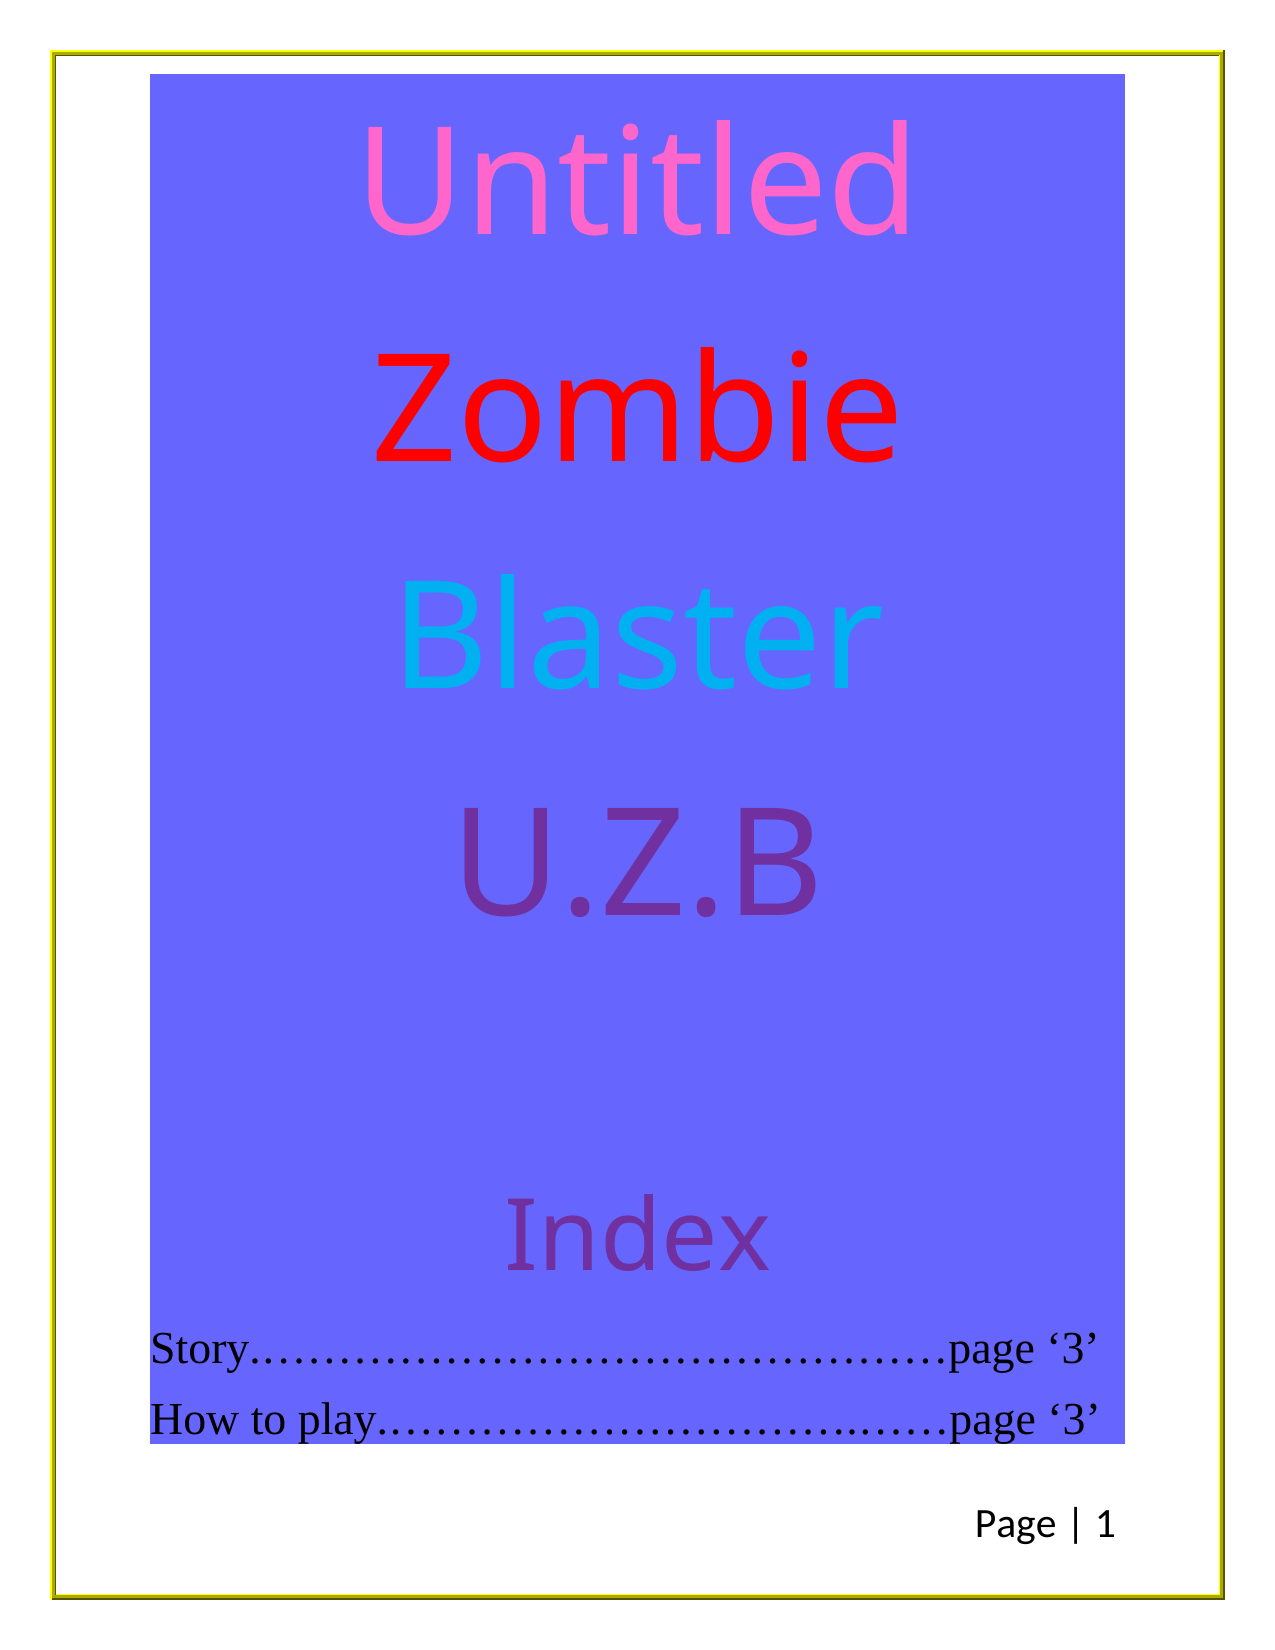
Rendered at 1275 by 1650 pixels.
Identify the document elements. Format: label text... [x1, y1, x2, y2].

text U.Z.B [150, 755, 1125, 959]
text Zombie [150, 301, 1125, 505]
text Index [150, 1164, 1125, 1300]
text How to play.………………………….……page ‘3’ [150, 1392, 1125, 1444]
text Story.………………………………………page ‘3’ [150, 1321, 1125, 1373]
text Untitled [150, 74, 1125, 278]
text Blaster [150, 528, 1125, 732]
